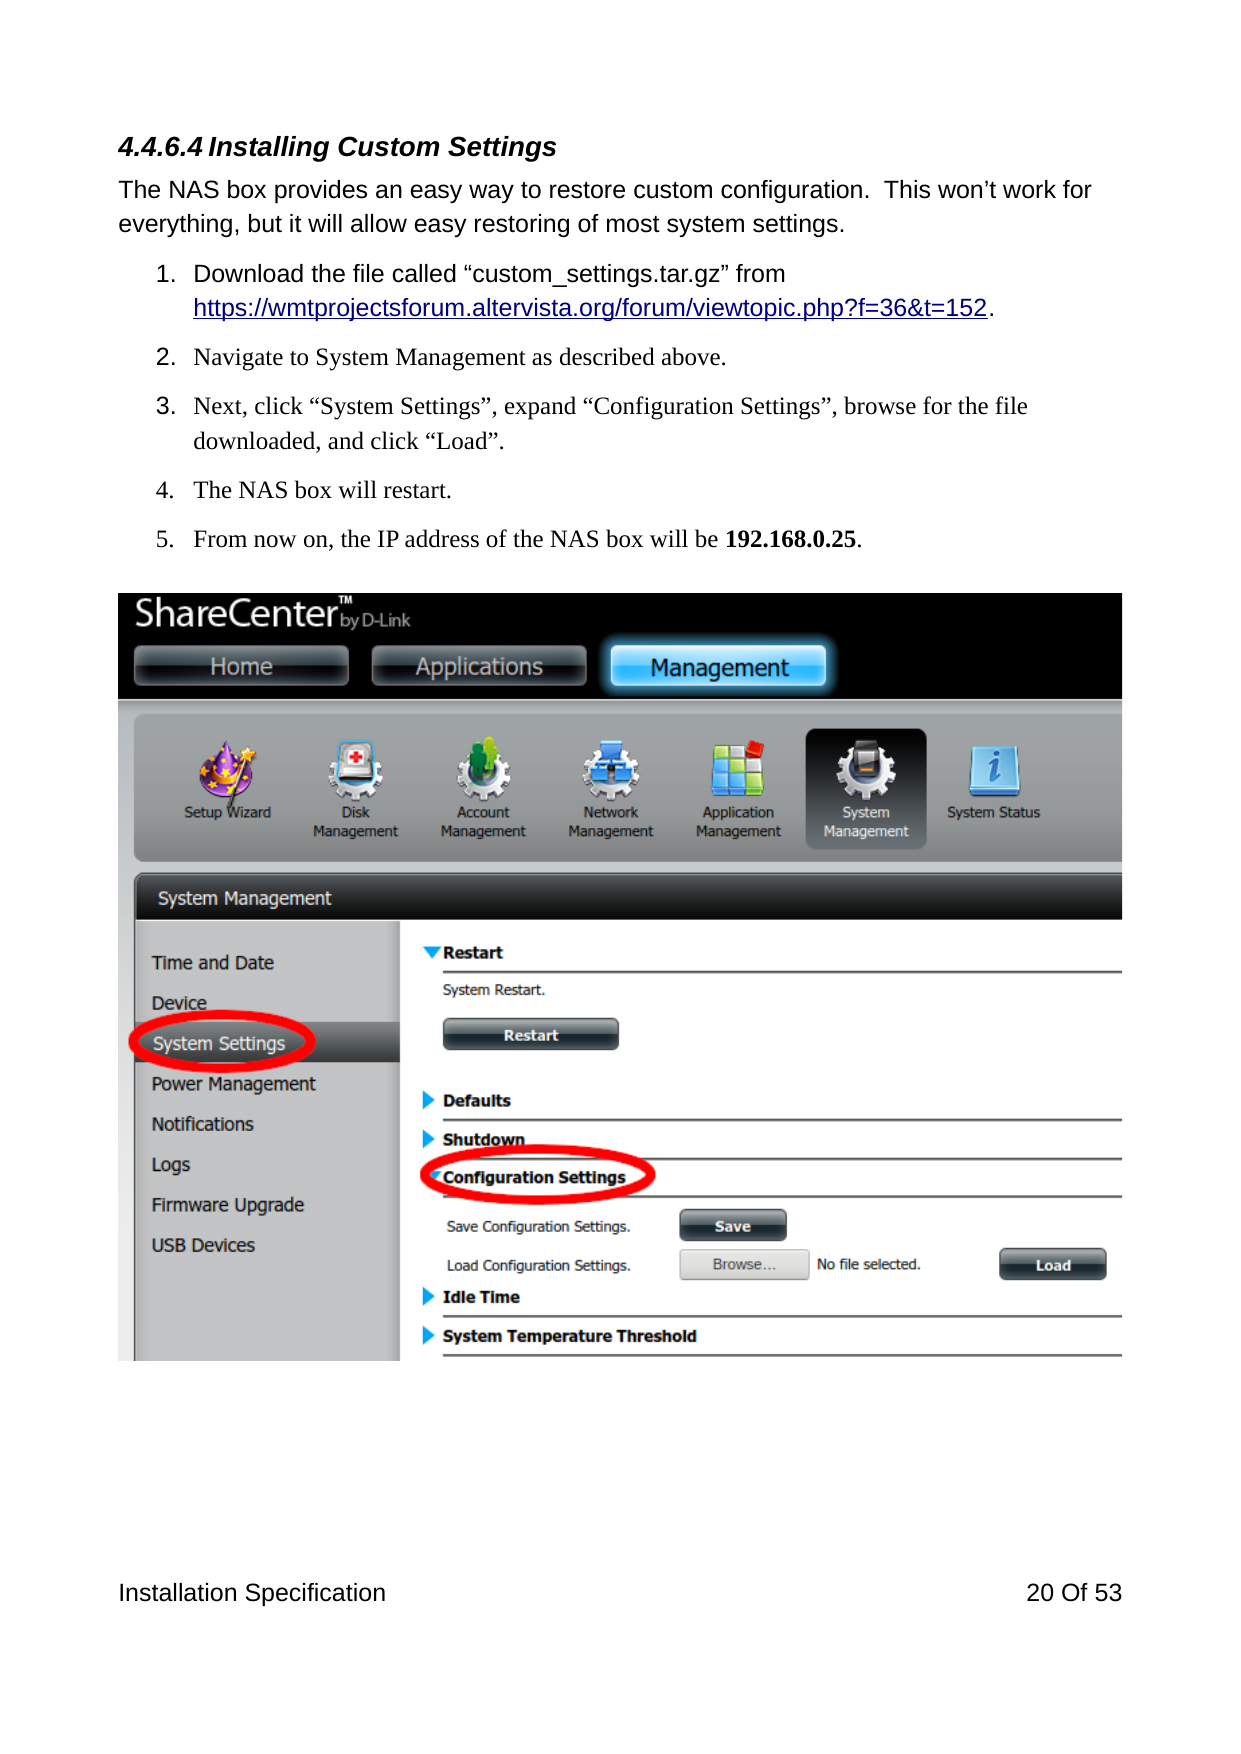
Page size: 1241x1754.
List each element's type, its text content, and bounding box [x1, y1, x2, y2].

list The NAS box will restart. [156, 475, 1122, 504]
text The NAS box provides an easy way to restore custom configuration. This won’t work for everything, but it will allow easy restoring of most system settings. [118, 175, 1122, 238]
list From now on, the IP address of the NAS box will be 192.168.0.25. [156, 524, 1122, 553]
list Next, click “System Settings”, expand “Configuration Settings”, browse for the file downloaded, and click “Load”. [156, 391, 1122, 454]
list Download the file called “custom_settings.tar.gz” from https://wmtprojectsforum.altervista.org/forum/viewtopic.php?f=36&t=152. [156, 258, 1122, 322]
picture [118, 593, 1123, 1361]
subtitle Installing Custom Settings [118, 131, 1122, 162]
list Navigate to System Management as described above. [156, 342, 1122, 371]
